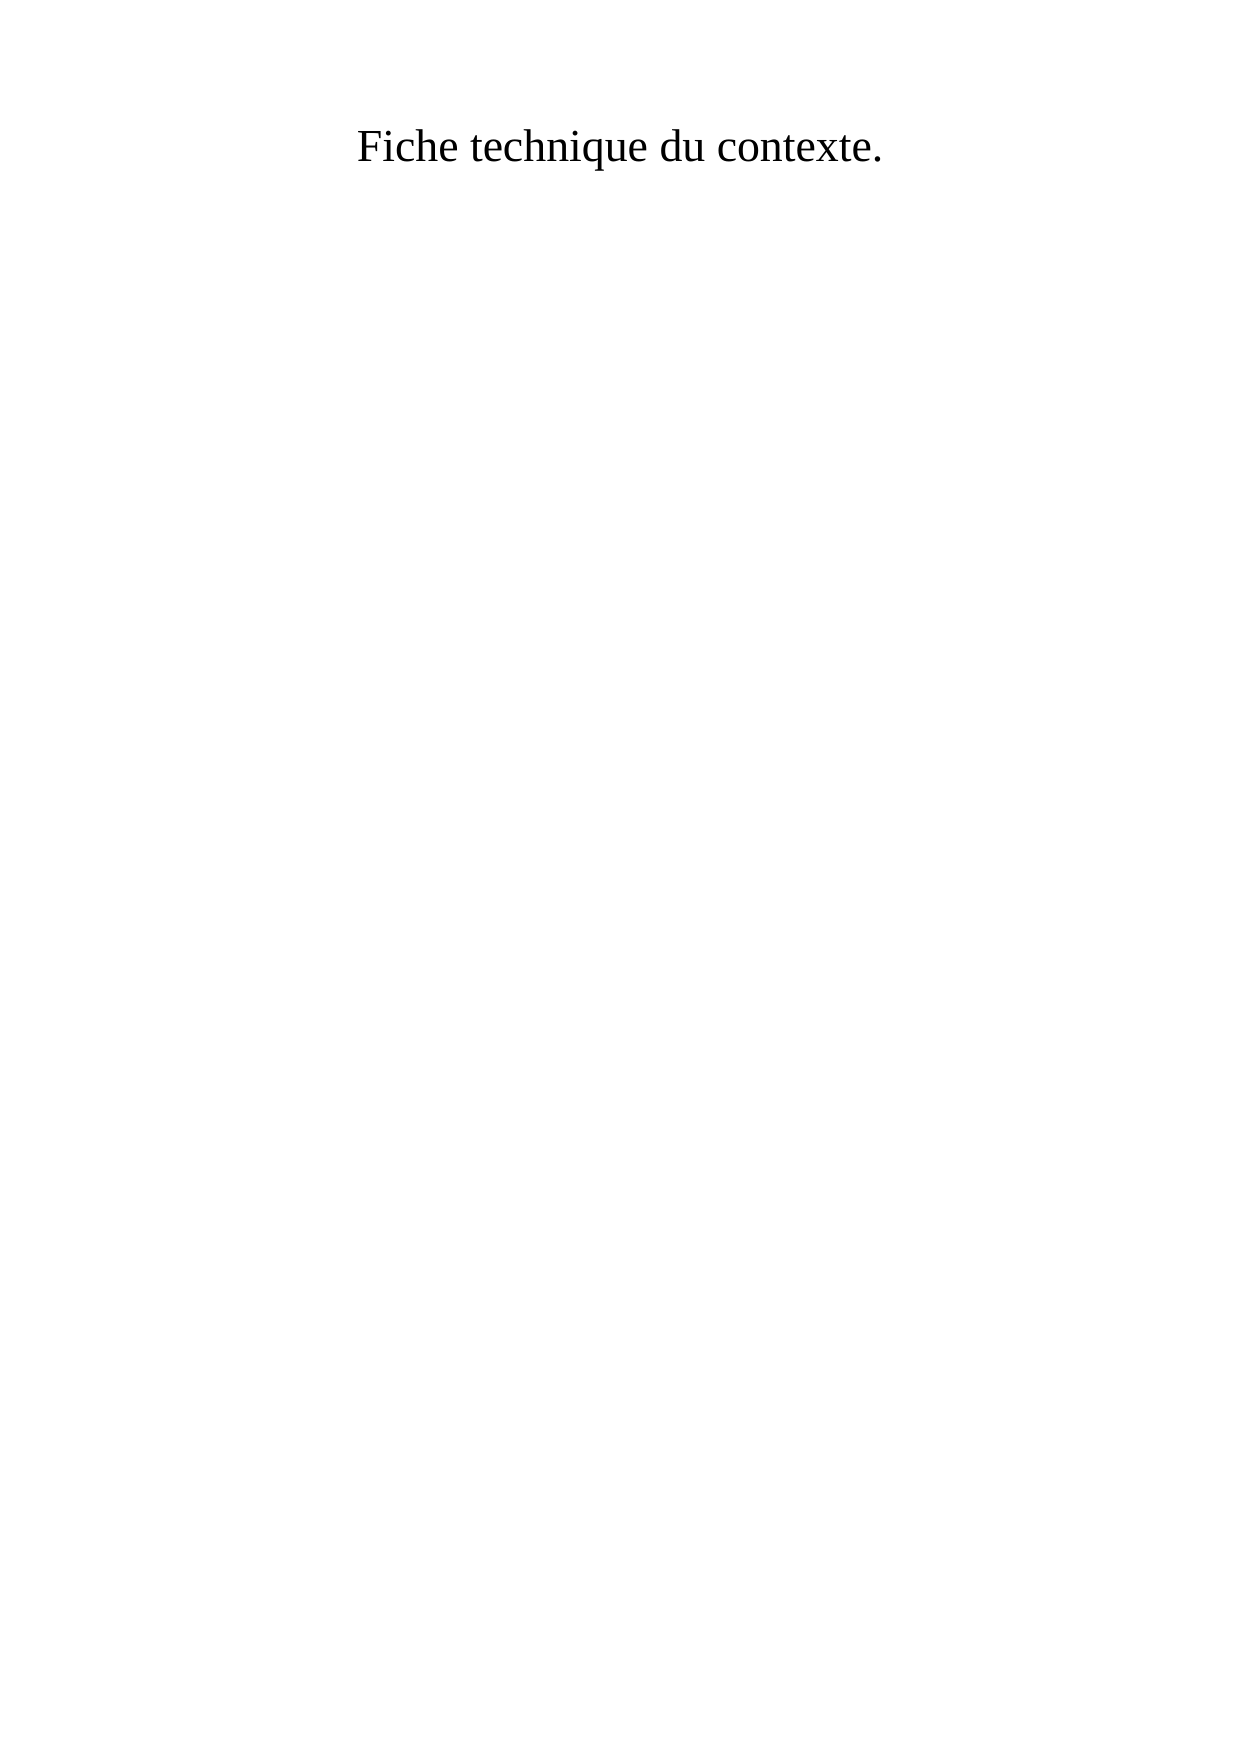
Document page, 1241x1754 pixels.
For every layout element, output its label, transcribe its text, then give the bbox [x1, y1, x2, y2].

text Fiche technique du contexte. [118, 118, 1122, 171]
